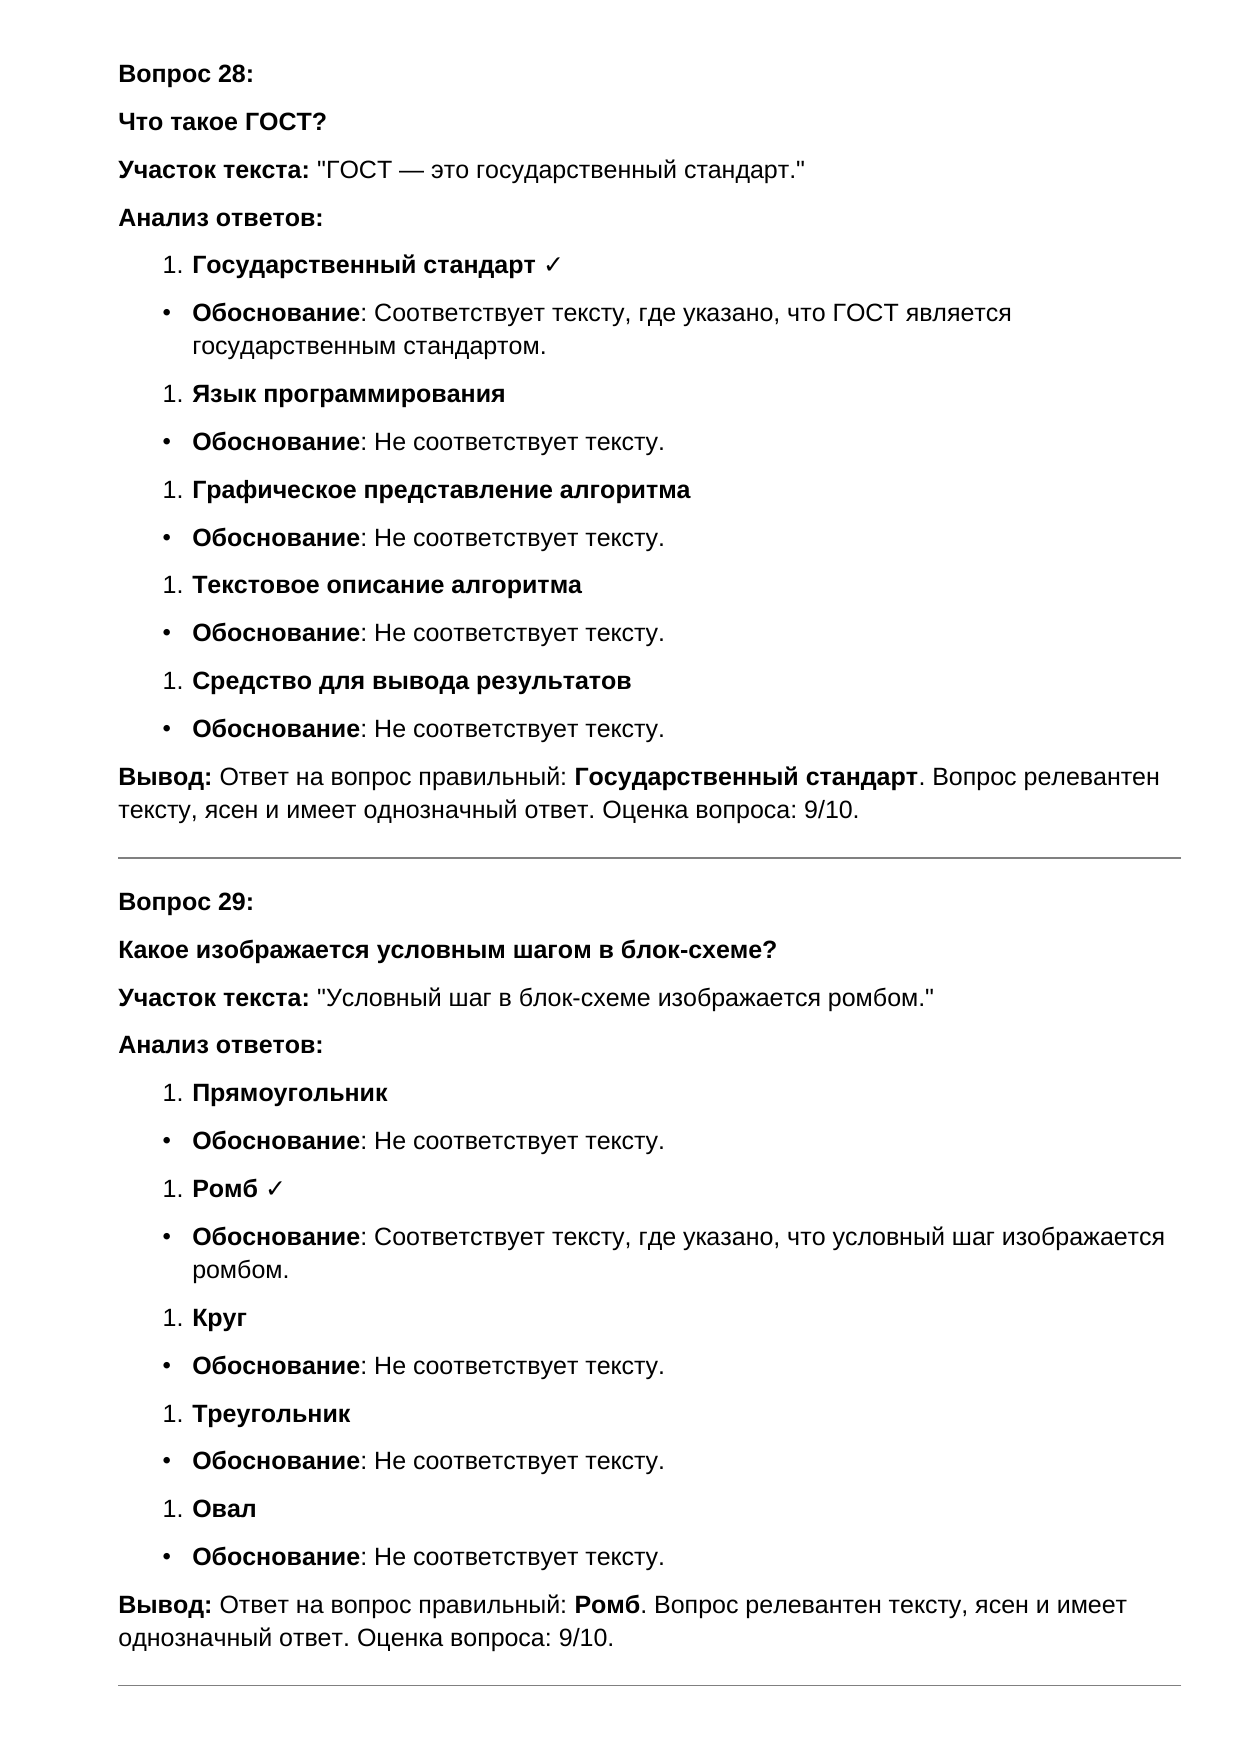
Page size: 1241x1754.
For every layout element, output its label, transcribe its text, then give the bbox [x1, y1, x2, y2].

text Анализ ответов: [118, 1031, 1181, 1059]
list Государственный стандарт ✓ [162, 250, 1181, 279]
list Обоснование: Соответствует тексту, где указано, что условный шаг изображается ромбом. [162, 1222, 1181, 1284]
list Обоснование: Соответствует тексту, где указано, что ГОСТ является государственным стандартом. [162, 298, 1181, 360]
subtitle Вопрос 29: [118, 887, 1181, 916]
list Графическое представление алгоритма [162, 475, 1181, 503]
list Обоснование: Не соответствует тексту. [162, 1351, 1181, 1379]
list Обоснование: Не соответствует тексту. [162, 618, 1181, 647]
list Ромб ✓ [162, 1174, 1181, 1203]
text Участок текста: "Условный шаг в блок-схеме изображается ромбом." [118, 983, 1181, 1011]
text Что такое ГОСТ? [118, 107, 1181, 136]
text Анализ ответов: [118, 202, 1181, 231]
list Овал [162, 1494, 1181, 1523]
list Обоснование: Не соответствует тексту. [162, 1542, 1181, 1571]
list Круг [162, 1303, 1181, 1332]
list Треугольник [162, 1398, 1181, 1427]
list Обоснование: Не соответствует тексту. [162, 1126, 1181, 1155]
text Вывод: Ответ на вопрос правильный: Ромб. Вопрос релевантен тексту, ясен и имеет однозначный ответ. Оценка вопроса: 9/10. [118, 1590, 1181, 1652]
subtitle Вопрос 28: [118, 59, 1181, 88]
list Обоснование: Не соответствует тексту. [162, 1446, 1181, 1475]
list Средство для вывода результатов [162, 666, 1181, 695]
list Язык программирования [162, 379, 1181, 408]
text Какое изображается условным шагом в блок-схеме? [118, 935, 1181, 964]
list Обоснование: Не соответствует тексту. [162, 714, 1181, 743]
list Прямоугольник [162, 1078, 1181, 1107]
text Вывод: Ответ на вопрос правильный: Государственный стандарт. Вопрос релевантен тексту, ясен и имеет однозначный ответ. Оценка вопроса: 9/10. [118, 762, 1181, 824]
text Участок текста: "ГОСТ — это государственный стандарт." [118, 155, 1181, 183]
list Обоснование: Не соответствует тексту. [162, 523, 1181, 551]
list Текстовое описание алгоритма [162, 571, 1181, 599]
list Обоснование: Не соответствует тексту. [162, 427, 1181, 456]
